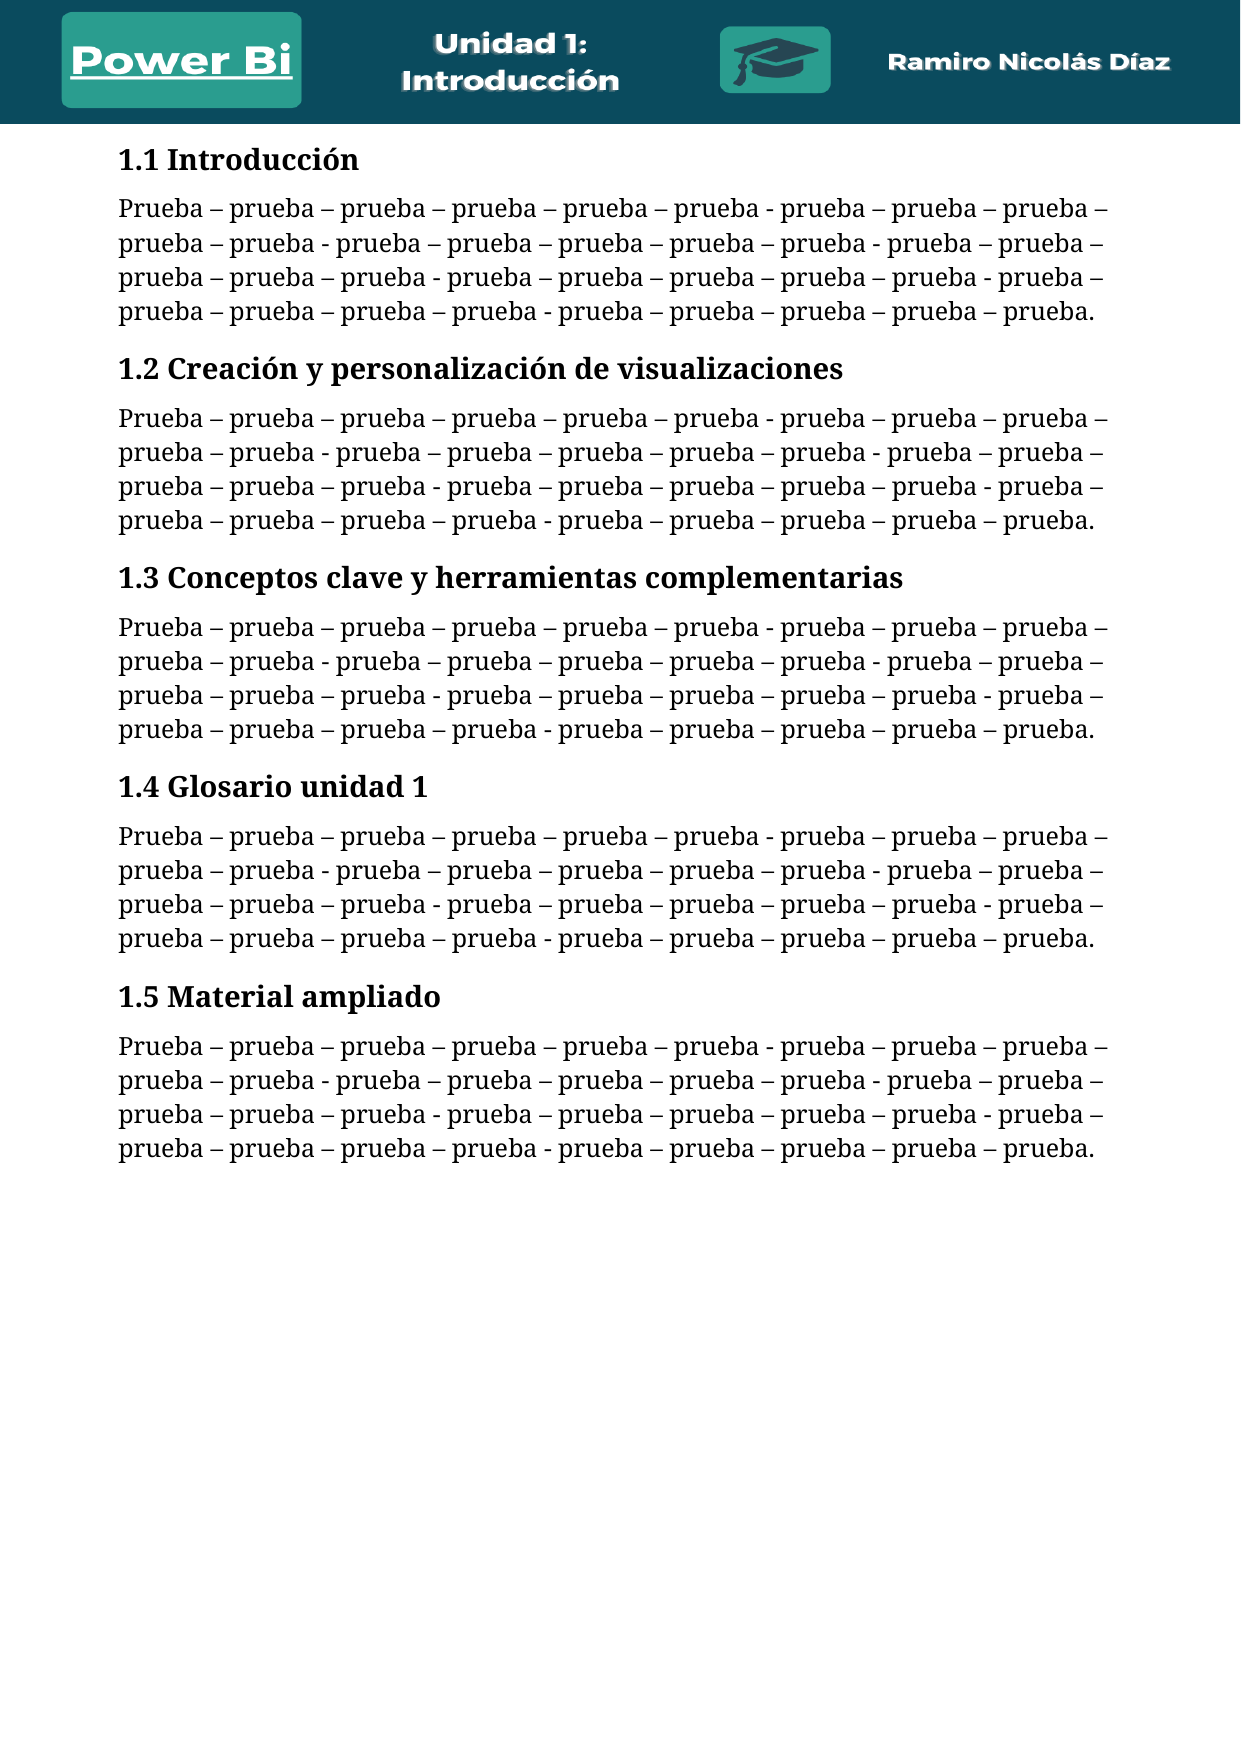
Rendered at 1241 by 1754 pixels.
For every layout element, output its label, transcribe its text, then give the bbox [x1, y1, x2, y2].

text Prueba – prueba – prueba – prueba – prueba – prueba - prueba – prueba – prueba – prueba – prueba - prueba – prueba – prueba – prueba – prueba - prueba – prueba – prueba – prueba – prueba - prueba – prueba – prueba – prueba – prueba - prueba – prueba – prueba – prueba – prueba - prueba – prueba – prueba – prueba – prueba. [118, 400, 1122, 537]
text Prueba – prueba – prueba – prueba – prueba – prueba - prueba – prueba – prueba – prueba – prueba - prueba – prueba – prueba – prueba – prueba - prueba – prueba – prueba – prueba – prueba - prueba – prueba – prueba – prueba – prueba - prueba – prueba – prueba – prueba – prueba - prueba – prueba – prueba – prueba – prueba. [118, 1028, 1122, 1164]
text Prueba – prueba – prueba – prueba – prueba – prueba - prueba – prueba – prueba – prueba – prueba - prueba – prueba – prueba – prueba – prueba - prueba – prueba – prueba – prueba – prueba - prueba – prueba – prueba – prueba – prueba - prueba – prueba – prueba – prueba – prueba - prueba – prueba – prueba – prueba – prueba. [118, 610, 1122, 746]
subtitle 1.5 Material ampliado [118, 976, 1122, 1016]
picture [0, 0, 1241, 124]
subtitle 1.1 Introducción [118, 139, 1122, 179]
subtitle 1.2 Creación y personalización de visualizaciones [118, 348, 1122, 388]
subtitle 1.3 Conceptos clave y herramientas complementarias [118, 557, 1122, 597]
text Prueba – prueba – prueba – prueba – prueba – prueba - prueba – prueba – prueba – prueba – prueba - prueba – prueba – prueba – prueba – prueba - prueba – prueba – prueba – prueba – prueba - prueba – prueba – prueba – prueba – prueba - prueba – prueba – prueba – prueba – prueba - prueba – prueba – prueba – prueba – prueba. [118, 191, 1122, 327]
text Prueba – prueba – prueba – prueba – prueba – prueba - prueba – prueba – prueba – prueba – prueba - prueba – prueba – prueba – prueba – prueba - prueba – prueba – prueba – prueba – prueba - prueba – prueba – prueba – prueba – prueba - prueba – prueba – prueba – prueba – prueba - prueba – prueba – prueba – prueba – prueba. [118, 819, 1122, 955]
subtitle 1.4 Glosario unidad 1 [118, 767, 1122, 806]
